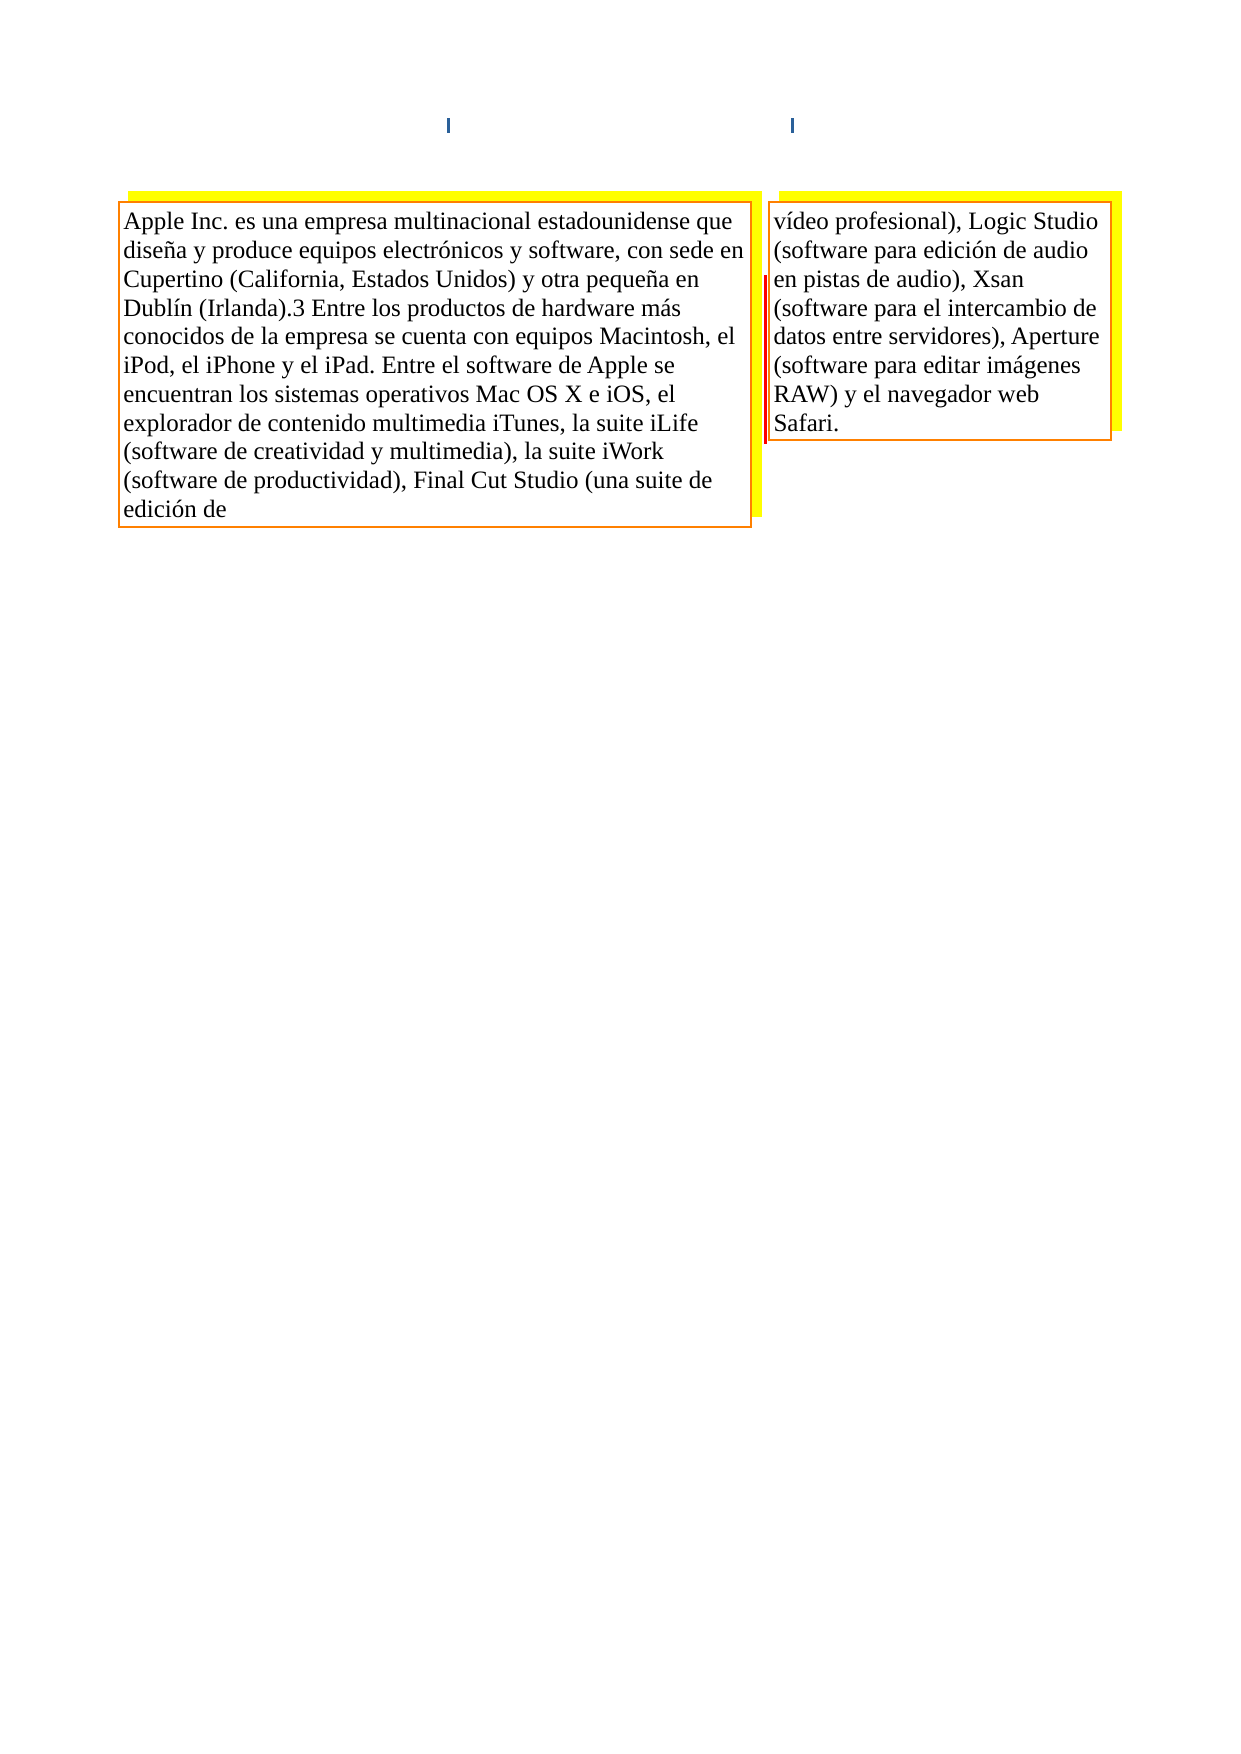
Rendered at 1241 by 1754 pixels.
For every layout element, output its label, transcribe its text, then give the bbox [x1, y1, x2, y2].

text vídeo profesional), Logic Studio (software para edición de audio en pistas de audio), Xsan (software para el intercambio de datos entre servidores), Aperture (software para editar imágenes RAW) y el navegador web Safari. [770, 203, 1110, 439]
text Apple Inc. es una empresa multinacional estadounidense que diseña y produce equipos electrónicos y software, con sede en Cupertino (California, Estados Unidos) y otra pequeña en Dublín (Irlanda).3 Entre los productos de hardware más conocidos de la empresa se cuenta con equipos Macintosh, el iPod, el iPhone y el iPad. Entre el software de Apple se encuentran los sistemas operativos Mac OS X e iOS, el explorador de contenido multimedia iTunes, la suite iLife (software de creatividad y multimedia), la suite iWork (software de productividad), Final Cut Studio (una suite de edición de [120, 203, 750, 526]
